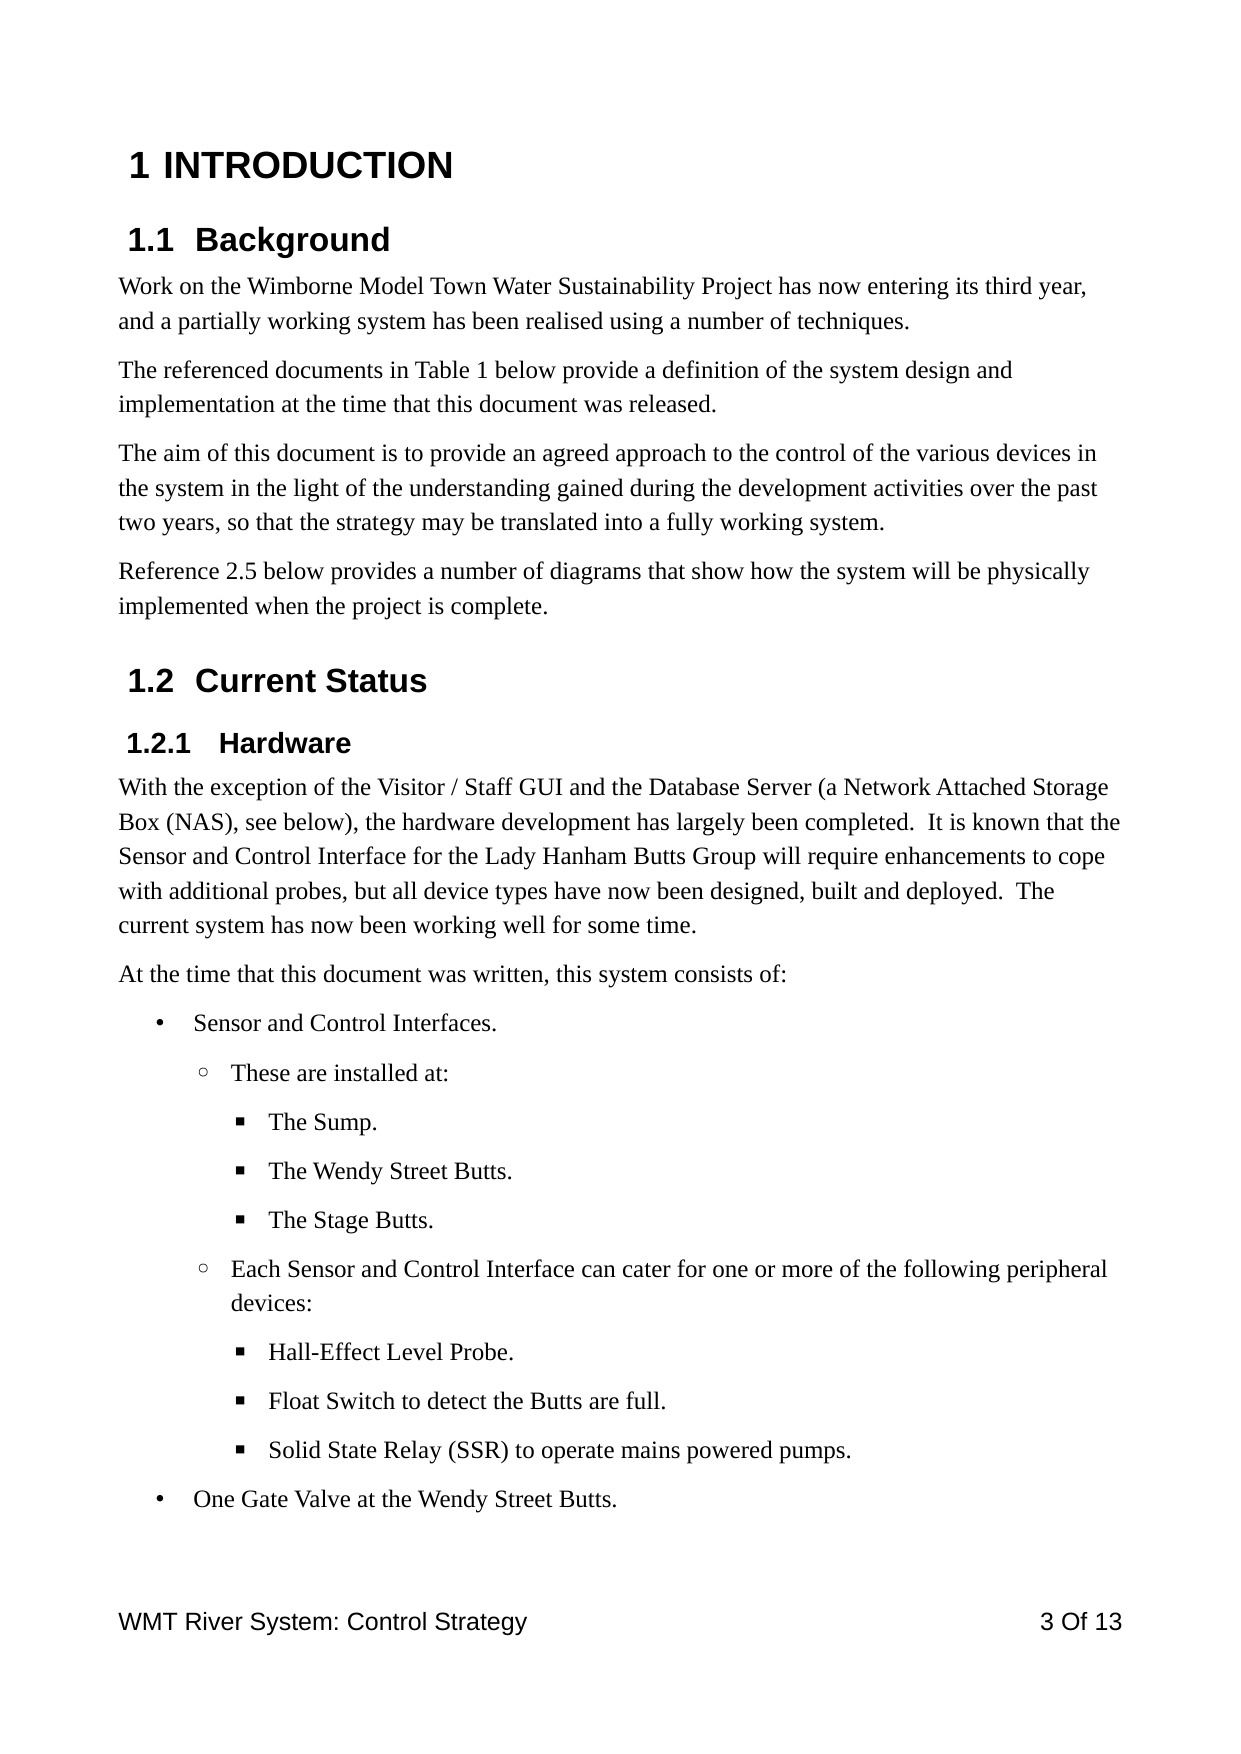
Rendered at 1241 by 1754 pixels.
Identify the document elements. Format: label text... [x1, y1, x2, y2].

text Work on the Wimborne Model Town Water Sustainability Project has now entering its third year, and a partially working system has been realised using a number of techniques. [118, 271, 1122, 334]
list One Gate Valve at the Wendy Street Butts. [156, 1484, 1122, 1513]
list The Wendy Street Butts. [231, 1156, 1122, 1184]
list These are installed at: [193, 1058, 1122, 1086]
text The referenced documents in Table 1 below provide a definition of the system design and implementation at the time that this document was released. [118, 355, 1122, 418]
text With the exception of the Visitor / Staff GUI and the Database Server (a Network Attached Storage Box (NAS), see below), the hardware development has largely been completed. It is known that the Sensor and Control Interface for the Lady Hanham Butts Group will require enhancements to cope with additional probes, but all device types have now been designed, built and deployed. The current system has now been working well for some time. [118, 772, 1122, 939]
subtitle Background [118, 220, 1122, 259]
list Float Switch to detect the Butts are full. [231, 1386, 1122, 1415]
subtitle Hardware [118, 726, 1122, 760]
list Sensor and Control Interfaces. [156, 1008, 1122, 1037]
list Hall-Effect Level Probe. [231, 1337, 1122, 1366]
list Each Sensor and Control Interface can cater for one or more of the following peripheral devices: [193, 1254, 1122, 1317]
text The aim of this document is to provide an agreed approach to the control of the various devices in the system in the light of the understanding gained during the development activities over the past two years, so that the strategy may be translated into a fully working system. [118, 438, 1122, 536]
subtitle Current Status [118, 661, 1122, 699]
list Solid State Relay (SSR) to operate mains powered pumps. [231, 1436, 1122, 1464]
text At the time that this document was written, this system consists of: [118, 959, 1122, 988]
text Reference 2.5 below provides a number of diagrams that show how the system will be physically implemented when the project is complete. [118, 556, 1122, 619]
subtitle INTRODUCTION [118, 143, 1122, 187]
list The Sump. [231, 1107, 1122, 1135]
list The Stage Butts. [231, 1205, 1122, 1233]
